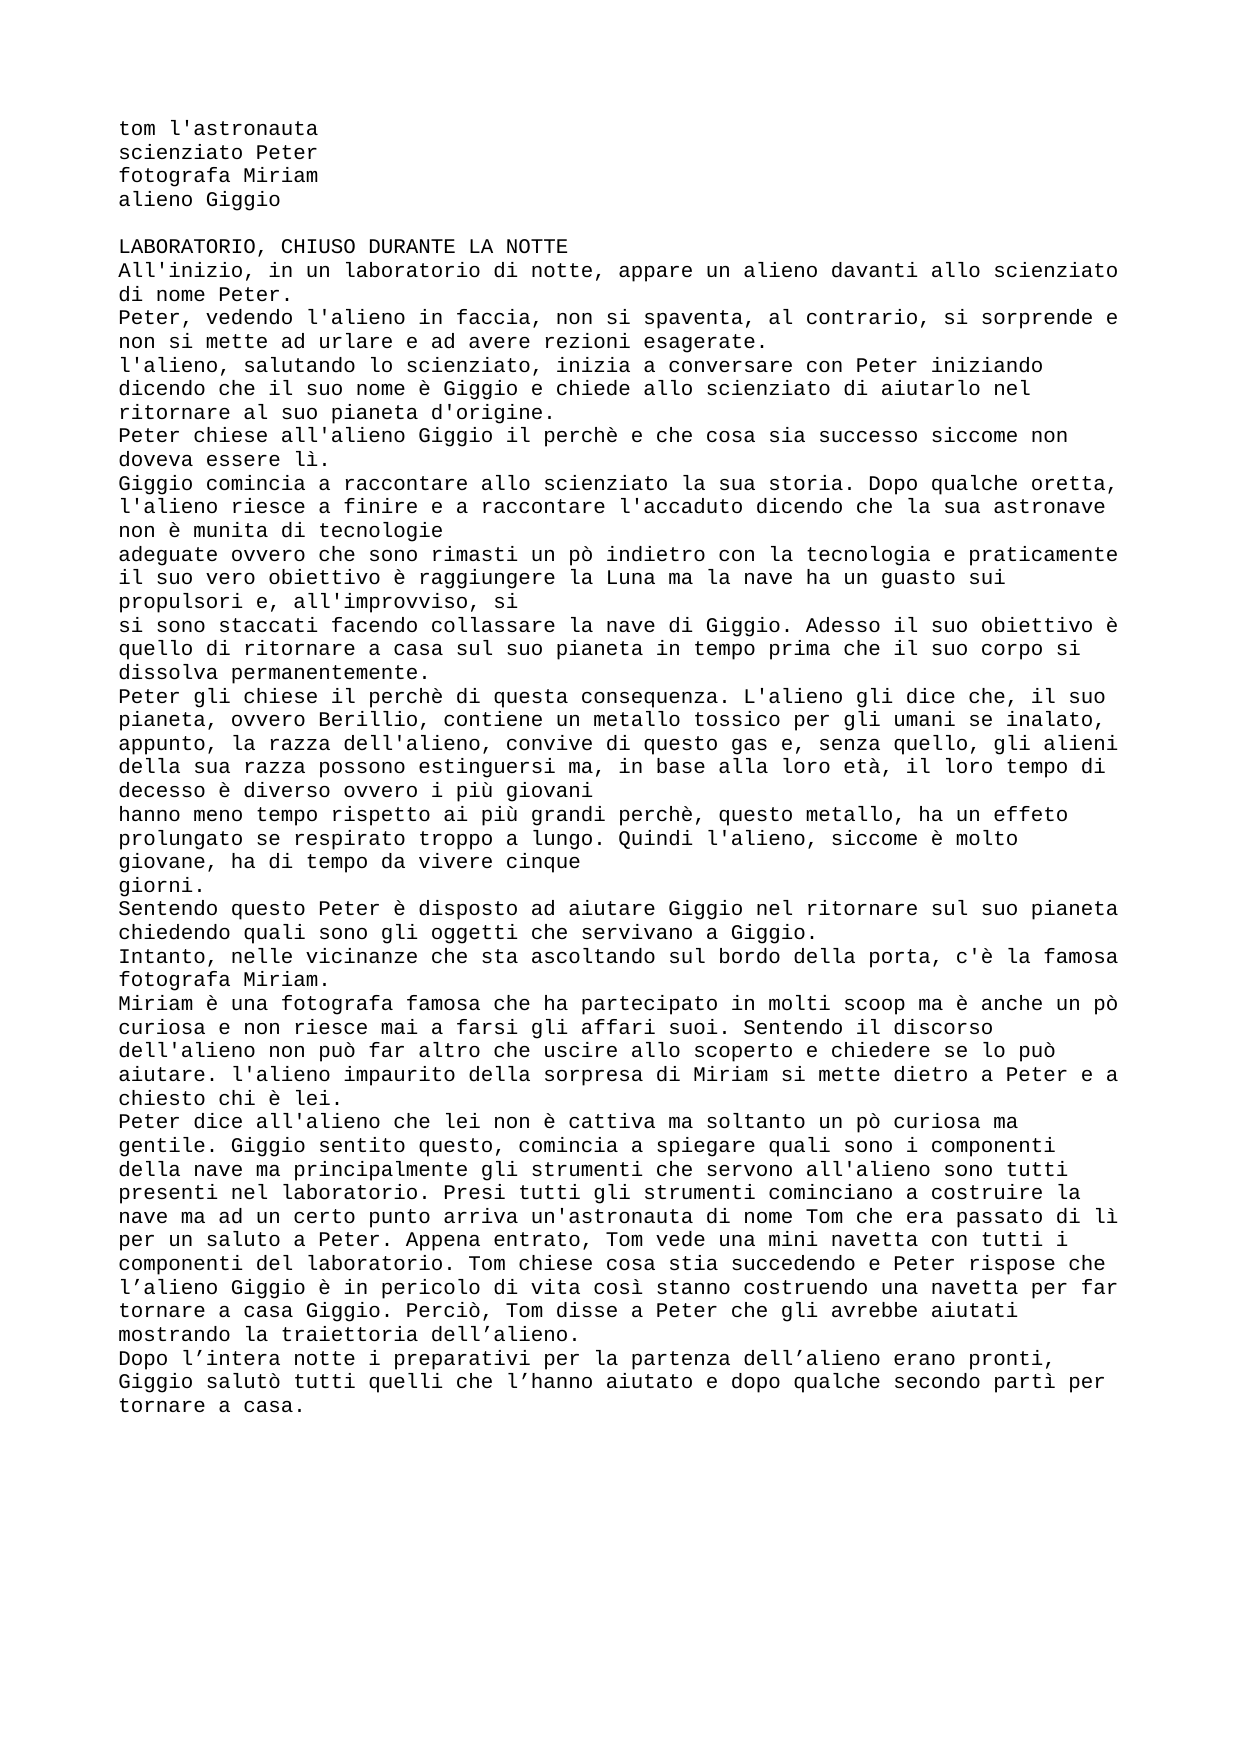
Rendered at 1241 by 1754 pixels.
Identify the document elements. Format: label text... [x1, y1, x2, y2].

text Miriam è una fotografa famosa che ha partecipato in molti scoop ma è anche un pò curiosa e non riesce mai a farsi gli affari suoi. Sentendo il discorso dell'alieno non può far altro che uscire allo scoperto e chiedere se lo può aiutare. l'alieno impaurito della sorpresa di Miriam si mette dietro a Peter e a chiesto chi è lei. [118, 993, 1122, 1111]
text LABORATORIO, CHIUSO DURANTE LA NOTTE [118, 236, 1122, 260]
text All'inizio, in un laboratorio di notte, appare un alieno davanti allo scienziato di nome Peter. [118, 260, 1122, 307]
text hanno meno tempo rispetto ai più grandi perchè, questo metallo, ha un effeto prolungato se respirato troppo a lungo. Quindi l'alieno, siccome è molto giovane, ha di tempo da vivere cinque [118, 804, 1122, 875]
text adeguate ovvero che sono rimasti un pò indietro con la tecnologia e praticamente il suo vero obiettivo è raggiungere la Luna ma la nave ha un guasto sui propulsori e, all'improvviso, si [118, 544, 1122, 615]
text Intanto, nelle vicinanze che sta ascoltando sul bordo della porta, c'è la famosa fotografa Miriam. [118, 946, 1122, 993]
text fotografa Miriam [118, 165, 1122, 189]
text Peter gli chiese il perchè di questa consequenza. L'alieno gli dice che, il suo pianeta, ovvero Berillio, contiene un metallo tossico per gli umani se inalato, appunto, la razza dell'alieno, convive di questo gas e, senza quello, gli alieni della sua razza possono estinguersi ma, in base alla loro età, il loro tempo di decesso è diverso ovvero i più giovani [118, 686, 1122, 804]
text Dopo l’intera notte i preparativi per la partenza dell’alieno erano pronti, Giggio salutò tutti quelli che l’hanno aiutato e dopo qualche secondo partì per tornare a casa. [118, 1348, 1122, 1419]
text Peter chiese all'alieno Giggio il perchè e che cosa sia successo siccome non doveva essere lì. [118, 426, 1122, 473]
text scienziato Peter [118, 142, 1122, 165]
text alieno Giggio [118, 189, 1122, 213]
text tom l'astronauta [118, 118, 1122, 142]
text Sentendo questo Peter è disposto ad aiutare Giggio nel ritornare sul suo pianeta chiedendo quali sono gli oggetti che servivano a Giggio. [118, 898, 1122, 946]
text Giggio comincia a raccontare allo scienziato la sua storia. Dopo qualche oretta, l'alieno riesce a finire e a raccontare l'accaduto dicendo che la sua astronave non è munita di tecnologie [118, 473, 1122, 544]
text giorni. [118, 875, 1122, 898]
text Peter dice all'alieno che lei non è cattiva ma soltanto un pò curiosa ma gentile. Giggio sentito questo, comincia a spiegare quali sono i componenti della nave ma principalmente gli strumenti che servono all'alieno sono tutti presenti nel laboratorio. Presi tutti gli strumenti cominciano a costruire la nave ma ad un certo punto arriva un'astronauta di nome Tom che era passato di lì per un saluto a Peter. Appena entrato, Tom vede una mini navetta con tutti i componenti del laboratorio. Tom chiese cosa stia succedendo e Peter rispose che l’alieno Giggio è in pericolo di vita così stanno costruendo una navetta per far tornare a casa Giggio. Perciò, Tom disse a Peter che gli avrebbe aiutati mostrando la traiettoria dell’alieno. [118, 1111, 1122, 1348]
text Peter, vedendo l'alieno in faccia, non si spaventa, al contrario, si sorprende e non si mette ad urlare e ad avere rezioni esagerate. [118, 307, 1122, 354]
text l'alieno, salutando lo scienziato, inizia a conversare con Peter iniziando dicendo che il suo nome è Giggio e chiede allo scienziato di aiutarlo nel ritornare al suo pianeta d'origine. [118, 354, 1122, 426]
text si sono staccati facendo collassare la nave di Giggio. Adesso il suo obiettivo è quello di ritornare a casa sul suo pianeta in tempo prima che il suo corpo si dissolva permanentemente. [118, 615, 1122, 686]
